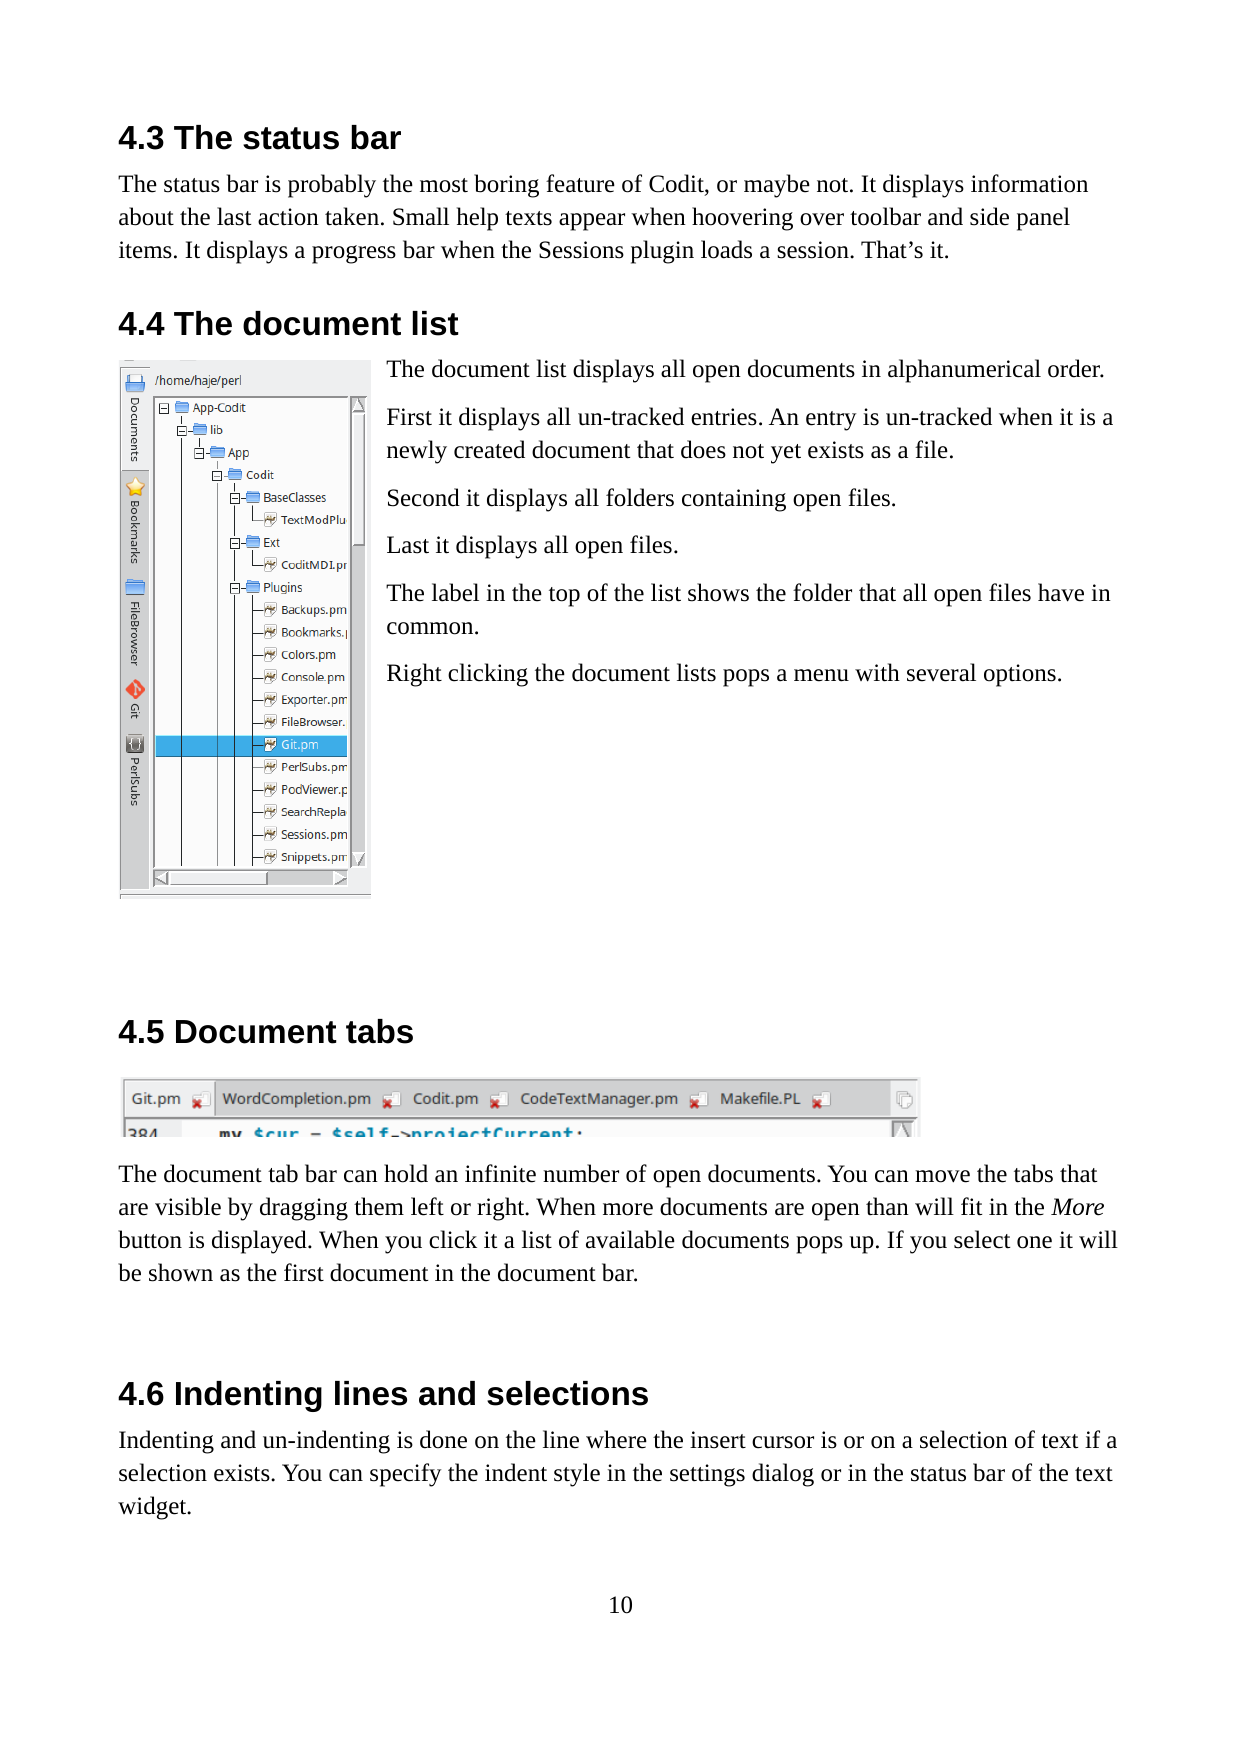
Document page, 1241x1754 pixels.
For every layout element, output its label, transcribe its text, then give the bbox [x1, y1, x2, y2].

picture [120, 1077, 921, 1137]
text The label in the top of the list shows the folder that all open files have in common. [386, 578, 1122, 640]
text Indenting and un-indenting is done on the line where the insert cursor is or on a selection of text if a selection exists. You can specify the indent style in the settings dialog or in the status bar of the text widget. [118, 1425, 1122, 1519]
text Right clicking the document lists pops a menu with several options. [386, 658, 1122, 687]
text The status bar is probably the most boring feature of Codit, or maybe not. It displays information about the last action taken. Small help texts appear when hoovering over toolbar and side panel items. It displays a progress bar when the Sessions plugin loads a session. That’s it. [118, 169, 1122, 264]
text Last it displays all open files. [386, 530, 1122, 559]
text Second it displays all folders containing open files. [386, 483, 1122, 511]
text The document list displays all open documents in alphanumerical order. [104, 345, 1122, 913]
subtitle 4.5 Document tabs [118, 1013, 1122, 1051]
text The document tab bar can hold an infinite number of open documents. You can move the tabs that are visible by dragging them left or right. When more documents are open than will fit in the More button is displayed. When you click it a list of available documents pops up. If you select one it will be shown as the first document in the document bar. [118, 1159, 1122, 1287]
subtitle 4.6 Indenting lines and selections [118, 1374, 1122, 1412]
subtitle 4.4 The document list [118, 303, 1122, 342]
text First it displays all un-tracked entries. An entry is un-tracked when it is a newly created document that does not yet exists as a file. [386, 402, 1122, 464]
subtitle 4.3 The status bar [118, 118, 1122, 157]
picture [118, 360, 371, 899]
